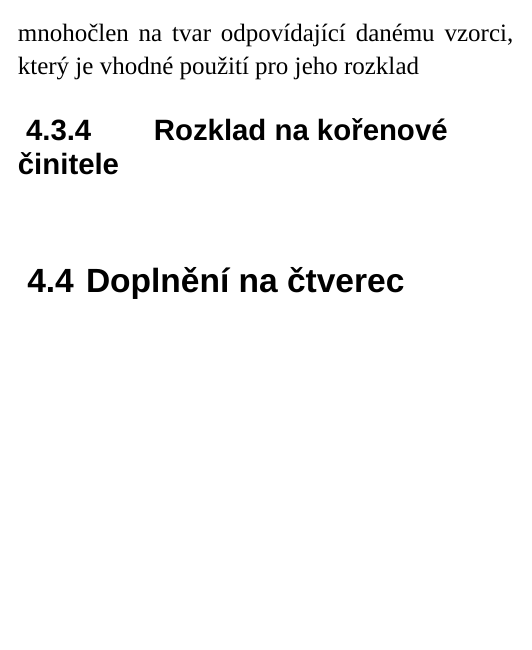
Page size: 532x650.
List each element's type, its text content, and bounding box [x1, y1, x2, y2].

text mnohočlen na tvar odpovídající danému vzorci, který je vhodné použití pro jeho rozklad [18, 18, 514, 79]
subtitle Doplnění na čtverec [18, 261, 514, 300]
subtitle Rozklad na kořenové činitele [18, 113, 514, 180]
